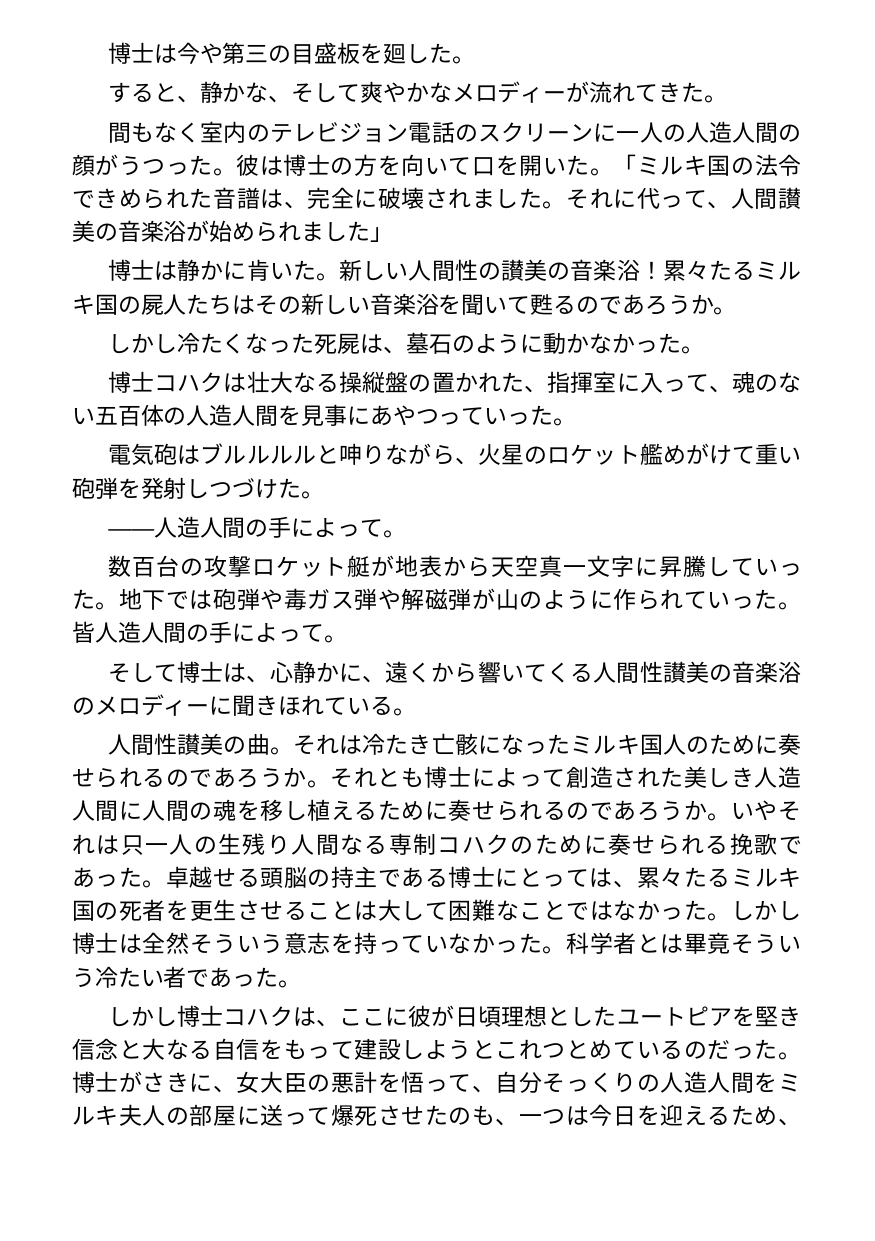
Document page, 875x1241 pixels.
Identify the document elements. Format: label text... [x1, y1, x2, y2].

text 電気砲はブルルルルと呻りながら、火星のロケット艦めがけて重い砲弾を発射しつづけた。 [72, 437, 802, 504]
text 博士は今や第三の目盛板を廻した。 [72, 36, 802, 69]
text 博士コハクは壮大なる操縦盤の置かれた、指揮室に入って、魂のない五百体の人造人間を見事にあやつっていった。 [72, 365, 802, 431]
text しかし博士コハクは、ここに彼が日頃理想としたユートピアを堅き信念と大なる自信をもって建設しようとこれつとめているのだった。博士がさきに、女大臣の悪計を悟って、自分そっくりの人造人間をミルキ夫人の部屋に送って爆死させたのも、一つは今日を迎えるため、 [72, 998, 802, 1131]
text 間もなく室内のテレビジョン電話のスクリーンに一人の人造人間の顔がうつった。彼は博士の方を向いて口を開いた。「ミルキ国の法令できめられた音譜は、完全に破壊されました。それに代って、人間讃美の音楽浴が始められました」 [72, 114, 802, 247]
text そして博士は、心静かに、遠くから響いてくる人間性讃美の音楽浴のメロディーに聞きほれている。 [72, 654, 802, 721]
text 人間性讃美の曲。それは冷たき亡骸になったミルキ国人のために奏せられるのであろうか。それとも博士によって創造された美しき人造人間に人間の魂を移し植えるために奏せられるのであろうか。いやそれは只一人の生残り人間なる専制コハクのために奏せられる挽歌であった。卓越せる頭脳の持主である博士にとっては、累々たるミルキ国の死者を更生させることは大して困難なことではなかった。しかし博士は全然そういう意志を持っていなかった。科学者とは畢竟そういう冷たい者であった。 [72, 727, 802, 993]
text しかし冷たくなった死屍は、墓石のように動かなかった。 [72, 326, 802, 359]
text 数百台の攻撃ロケット艇が地表から天空真一文字に昇騰していった。地下では砲弾や毒ガス弾や解磁弾が山のように作られていった。皆人造人間の手によって。 [72, 549, 802, 648]
text 博士は静かに肯いた。新しい人間性の讃美の音楽浴！累々たるミルキ国の屍人たちはその新しい音楽浴を聞いて甦るのであろうか。 [72, 253, 802, 320]
text ――人造人間の手によって。 [72, 509, 802, 543]
text すると、静かな、そして爽やかなメロディーが流れてきた。 [72, 75, 802, 108]
